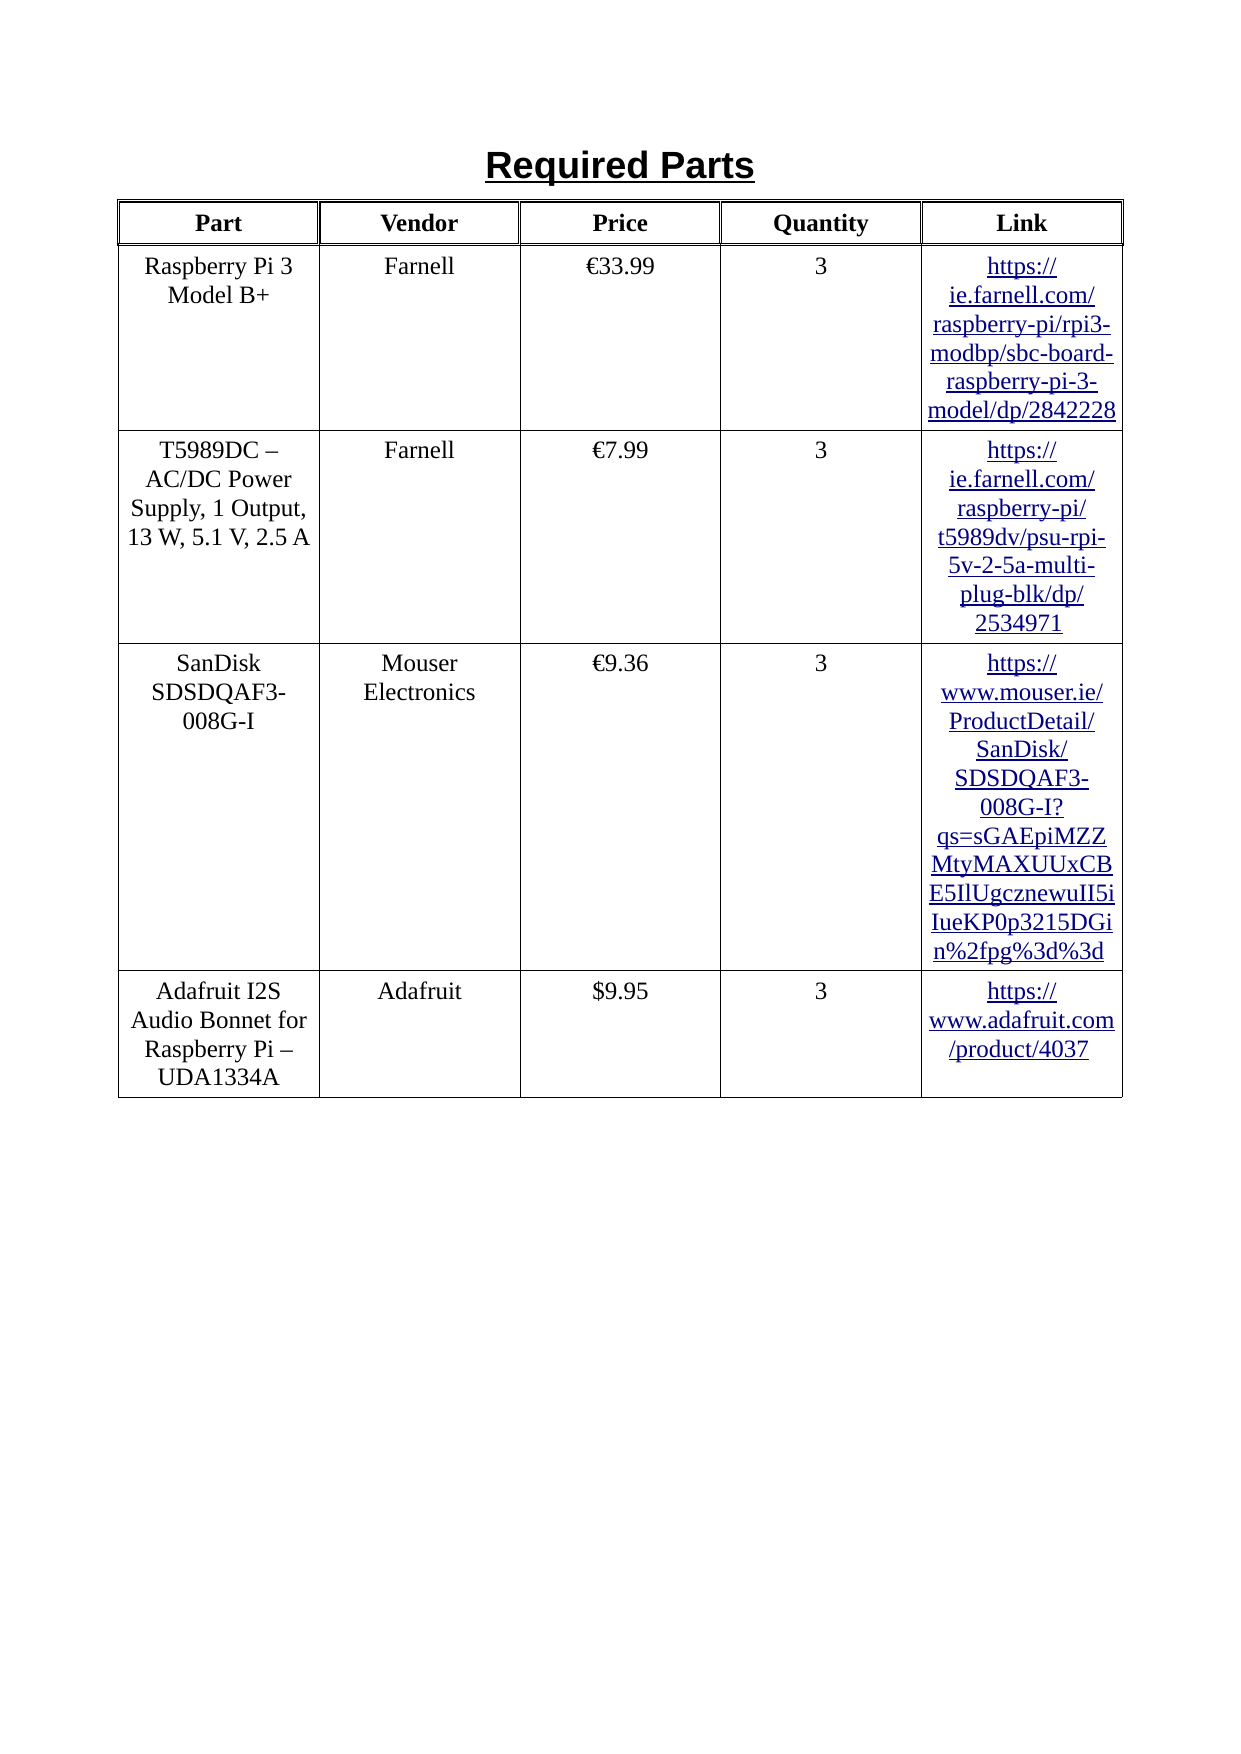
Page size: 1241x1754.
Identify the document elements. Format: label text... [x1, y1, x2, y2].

table_cell SanDisk SDSDQAF3-008G-I [119, 644, 319, 970]
table_header Vendor [321, 203, 518, 243]
table_header Part [120, 203, 317, 243]
subtitle Required Parts [118, 143, 1122, 187]
table_cell Farnell [320, 246, 520, 430]
table_cell €33.99 [521, 246, 720, 430]
table_cell 3 [721, 246, 921, 430]
table_cell €7.99 [521, 431, 720, 642]
table_cell Farnell [320, 431, 520, 642]
table_cell Mouser Electronics [320, 644, 520, 970]
table_cell €9.36 [521, 644, 720, 970]
table_cell https://www.mouser.ie/ProductDetail/SanDisk/SDSDQAF3-008G-I?qs=sGAEpiMZZMtyMAXUUxCBE5IlUgcznewuII5iIueKP0p3215DGin%2fpg%3d%3d [922, 644, 1122, 970]
table_cell T5989DC – AC/DC Power Supply, 1 Output, 13 W, 5.1 V, 2.5 A [119, 431, 319, 642]
table_cell https://www.adafruit.com/product/4037 [922, 971, 1122, 1097]
table_cell 3 [721, 971, 921, 1097]
table_cell Adafruit I2S Audio Bonnet for Raspberry Pi – UDA1334A [119, 971, 319, 1097]
table_header Link [923, 203, 1121, 243]
table_cell Raspberry Pi 3 Model B+ [119, 246, 319, 430]
table_cell $9.95 [521, 971, 720, 1097]
table_cell Adafruit [320, 971, 520, 1097]
table_header Price [521, 203, 719, 243]
table_header Quantity [722, 203, 920, 243]
table_cell https://ie.farnell.com/raspberry-pi/t5989dv/psu-rpi-5v-2-5a-multi-plug-blk/dp/2534971 [922, 431, 1122, 642]
table_cell https://ie.farnell.com/raspberry-pi/rpi3-modbp/sbc-board-raspberry-pi-3-model/dp/2842228 [922, 246, 1122, 430]
table_cell 3 [721, 644, 921, 970]
table_cell 3 [721, 431, 921, 642]
